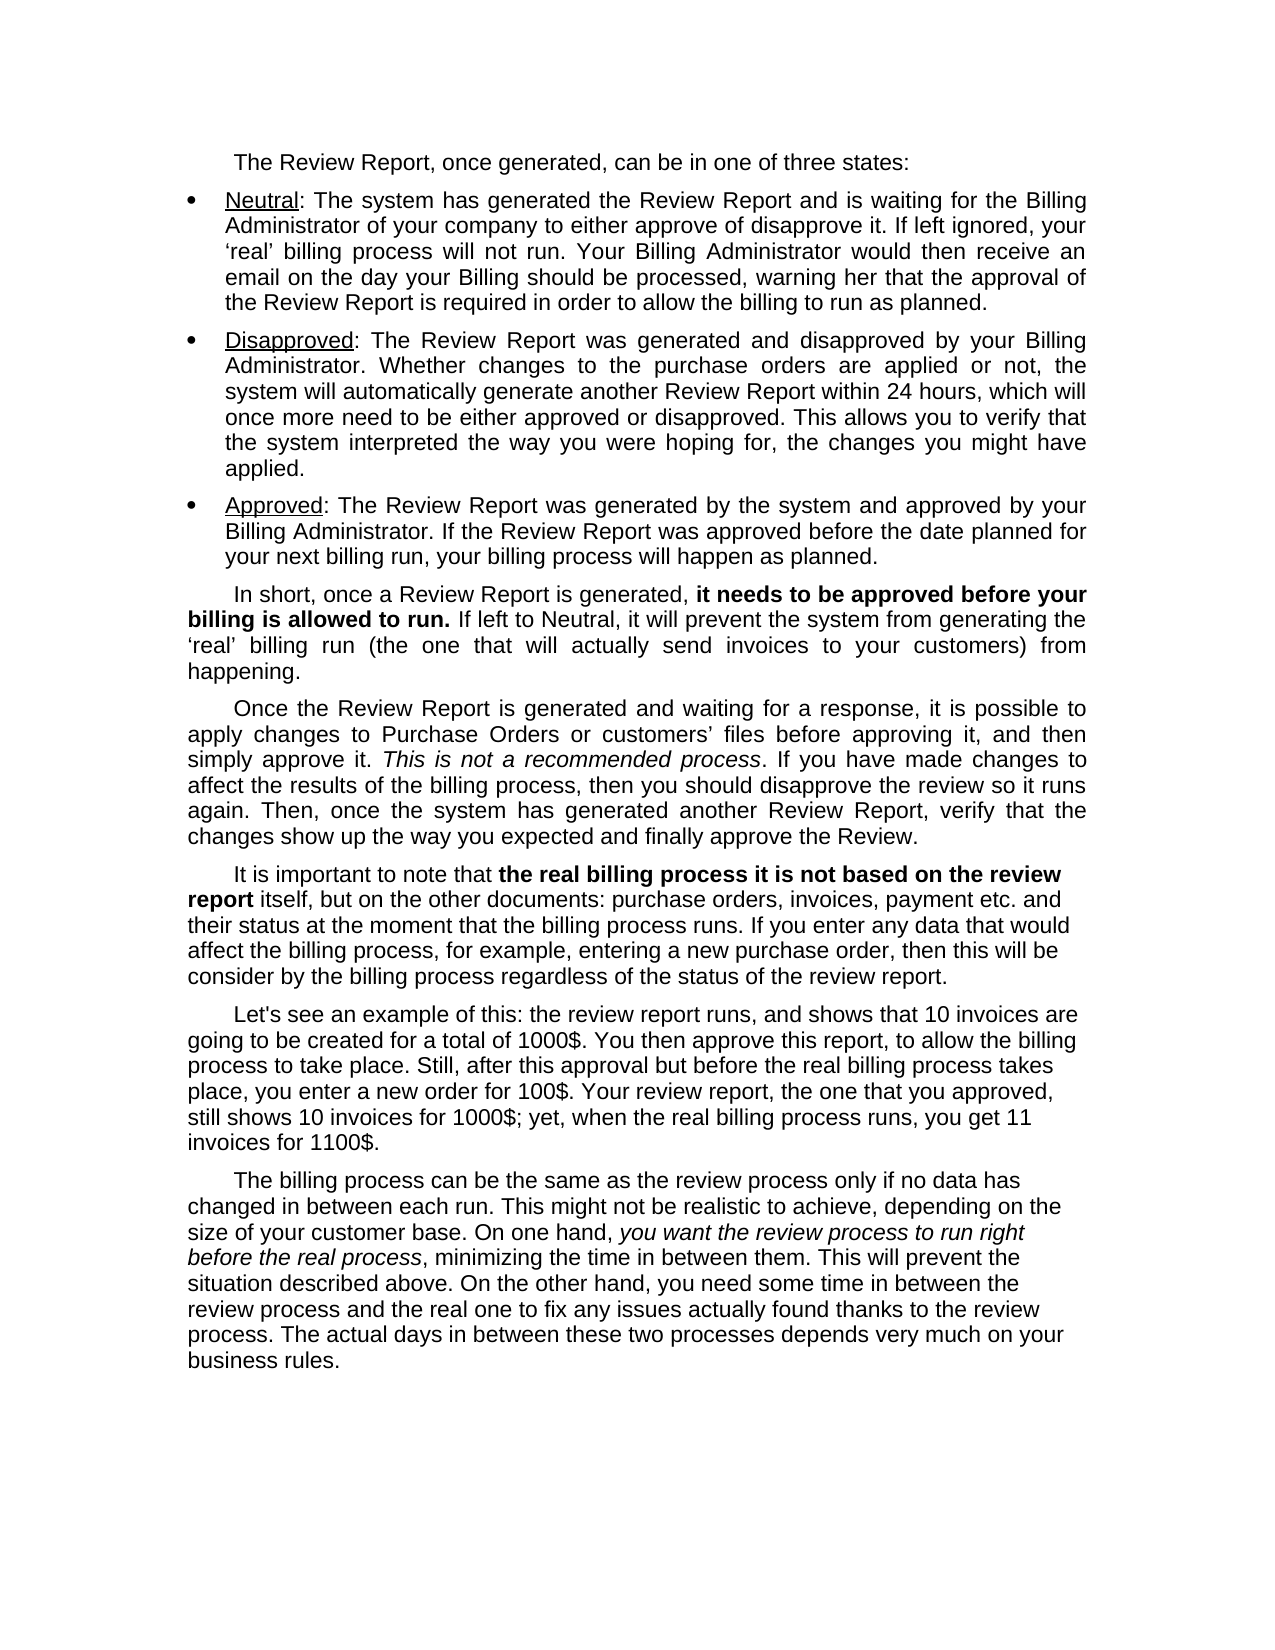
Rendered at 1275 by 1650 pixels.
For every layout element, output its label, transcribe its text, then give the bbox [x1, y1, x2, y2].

text The billing process can be the same as the review process only if no data has changed in between each run. This might not be realistic to achieve, depending on the size of your customer base. On one hand, you want the review process to run right before the real process, minimizing the time in between them. This will prevent the situation described above. On the other hand, you need some time in between the review process and the real one to fix any issues actually found thanks to the review process. The actual days in between these two processes depends very much on your business rules. [187, 1168, 1087, 1373]
text Let's see an example of this: the review report runs, and shows that 10 invoices are going to be created for a total of 1000$. You then approve this report, to allow the billing process to take place. Still, after this approval but before the real billing process takes place, you enter a new order for 100$. Your review report, the one that you approved, still shows 10 invoices for 1000$; yet, when the real billing process runs, you get 11 invoices for 1100$. [187, 1002, 1087, 1156]
text The Review Report, once generated, can be in one of three states: [187, 150, 1087, 176]
text Once the Review Report is generated and waiting for a response, it is possible to apply changes to Purchase Orders or customers’ files before approving it, and then simply approve it. This is not a recommended process. If you have made changes to affect the results of the billing process, then you should disapprove the review so it runs again. Then, once the system has generated another Review Report, verify that the changes show up the way you expected and finally approve the Review. [187, 696, 1087, 849]
list Neutral: The system has generated the Review Report and is waiting for the Billing Administrator of your company to either approve of disapprove it. If left ignored, your ‘real’ billing process will not run. Your Billing Administrator would then receive an email on the day your Billing should be processed, warning her that the approval of the Review Report is required in order to allow the billing to run as planned. [187, 187, 1087, 316]
text It is important to note that the real billing process it is not based on the review report itself, but on the other documents: purchase orders, invoices, payment etc. and their status at the moment that the billing process runs. If you enter any data that would affect the billing process, for example, entering a new purchase order, then this will be consider by the billing process regardless of the status of the review report. [187, 861, 1087, 989]
text In short, once a Review Report is generated, it needs to be approved before your billing is allowed to run. If left to Neutral, it will prevent the system from generating the ‘real’ billing run (the one that will actually send invoices to your customers) from happening. [187, 581, 1087, 684]
list Approved: The Review Report was generated by the system and approved by your Billing Administrator. If the Review Report was approved before the date planned for your next billing run, your billing process will happen as planned. [187, 493, 1087, 570]
list Disapproved: The Review Report was generated and disapproved by your Billing Administrator. Whether changes to the purchase orders are applied or not, the system will automatically generate another Review Report within 24 hours, which will once more need to be either approved or disapproved. This allows you to verify that the system interpreted the way you were hoping for, the changes you might have applied. [187, 327, 1087, 481]
